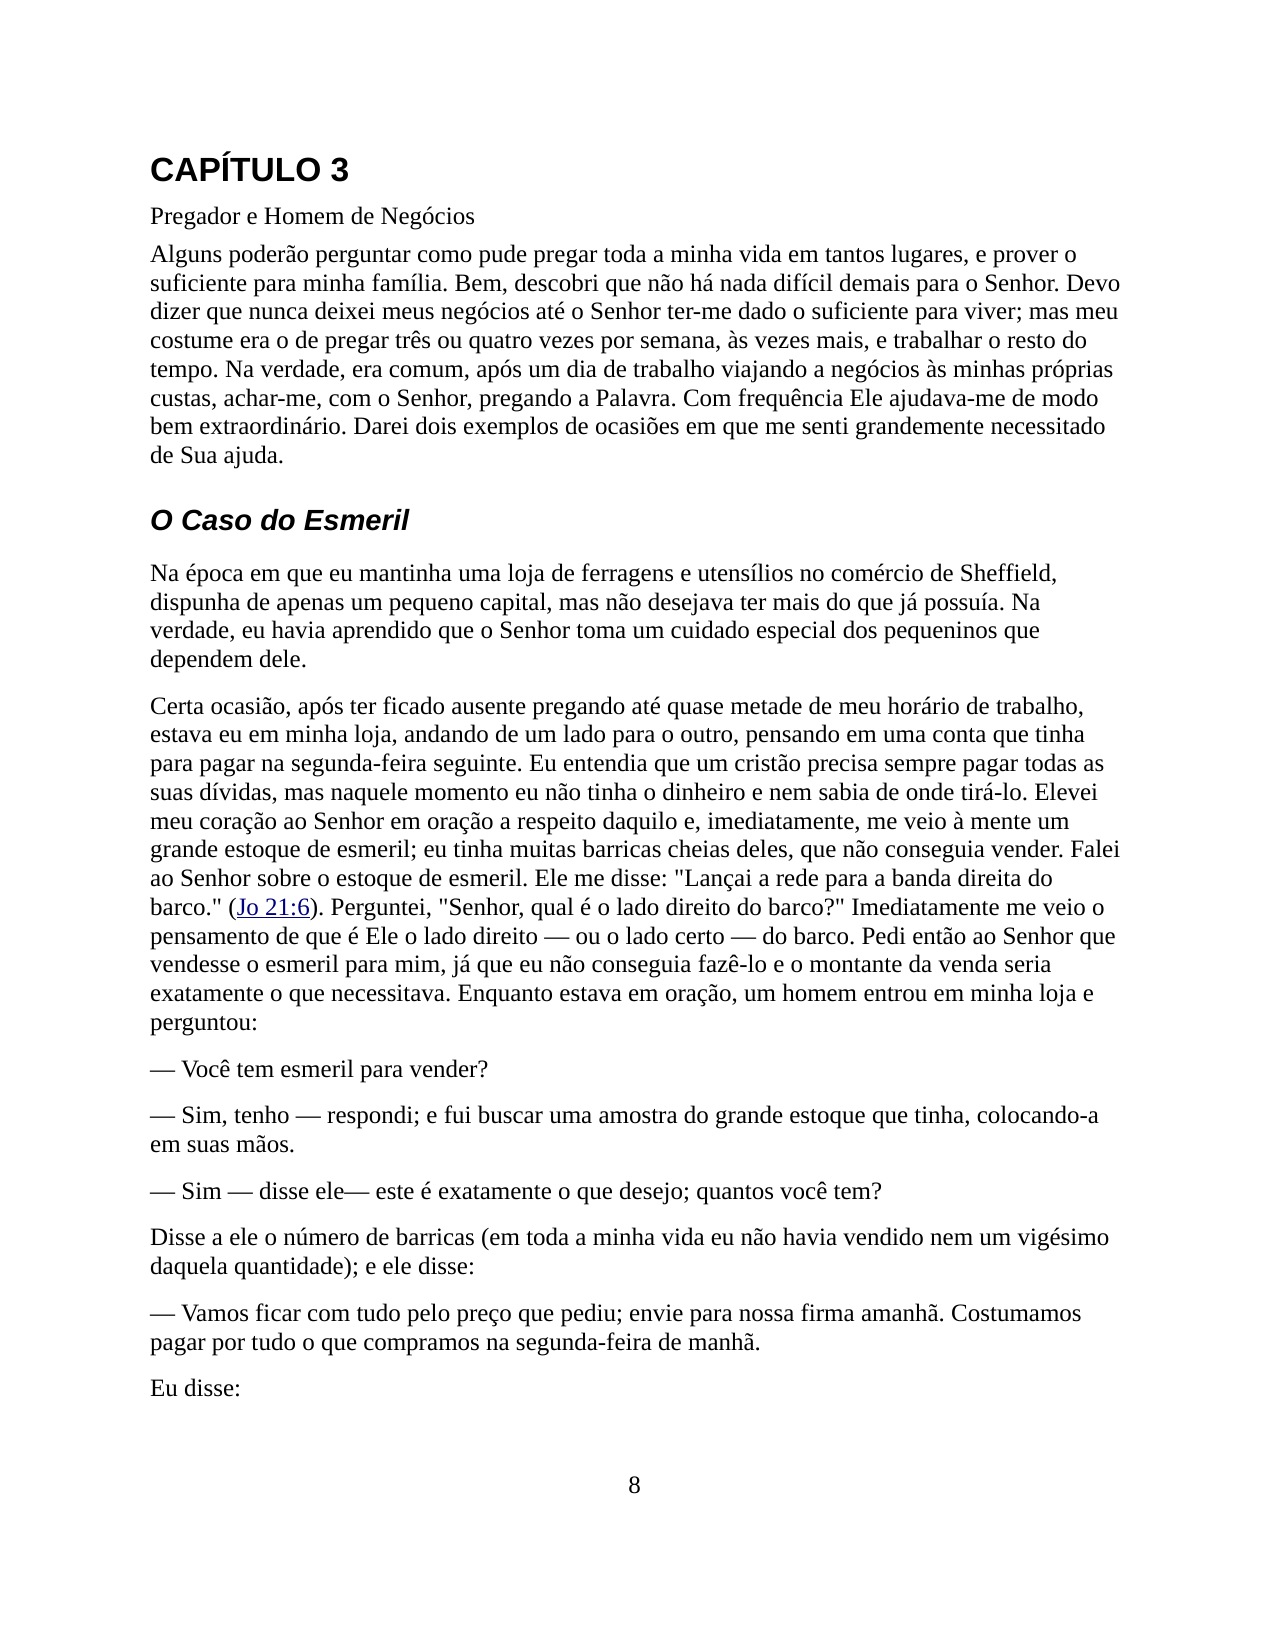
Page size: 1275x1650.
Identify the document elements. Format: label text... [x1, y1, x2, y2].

text — Sim — disse ele— este é exatamente o que desejo; quantos você tem? [150, 1176, 1125, 1204]
text Pregador e Homem de Negócios [150, 201, 1125, 230]
subtitle O Caso do Esmeril [150, 503, 1125, 536]
text Disse a ele o número de barricas (em toda a minha vida eu não havia vendido nem um vigésimo daquela quantidade); e ele disse: [150, 1222, 1125, 1280]
text — Você tem esmeril para vender? [150, 1054, 1125, 1082]
text — Vamos ficar com tudo pelo preço que pediu; envie para nossa firma amanhã. Costumamos pagar por tudo o que compramos na segunda-feira de manhã. [150, 1298, 1125, 1355]
text Certa ocasião, após ter ficado ausente pregando até quase metade de meu horário de trabalho, estava eu em minha loja, andando de um lado para o outro, pensando em uma conta que tinha para pagar na segunda-feira seguinte. Eu entendia que um cristão precisa sempre pagar todas as suas dívidas, mas naquele momento eu não tinha o dinheiro e nem sabia de onde tirá-lo. Elevei meu coração ao Senhor em oração a respeito daquilo e, imediatamente, me veio à mente um grande estoque de esmeril; eu tinha muitas barricas cheias deles, que não conseguia vender. Falei ao Senhor sobre o estoque de esmeril. Ele me disse: "Lançai a rede para a banda direita do barco." (Jo 21:6). Perguntei, "Senhor, qual é o lado direito do barco?" Imediatamente me veio o pensamento de que é Ele o lado direito — ou o lado certo — do barco. Pedi então ao Senhor que vendesse o esmeril para mim, já que eu não conseguia fazê-lo e o montante da venda seria exatamente o que necessitava. Enquanto estava em oração, um homem entrou em minha loja e perguntou: [150, 691, 1125, 1036]
text Na época em que eu mantinha uma loja de ferragens e utensílios no comércio de Sheffield, dispunha de apenas um pequeno capital, mas não desejava ter mais do que já possuía. Na verdade, eu havia aprendido que o Senhor toma um cuidado especial dos pequeninos que dependem dele. [150, 558, 1125, 673]
text Eu disse: [150, 1373, 1125, 1402]
text Alguns poderão perguntar como pude pregar toda a minha vida em tantos lugares, e prover o suficiente para minha família. Bem, descobri que não há nada difícil demais para o Senhor. Devo dizer que nunca deixei meus negócios até o Senhor ter-me dado o suficiente para viver; mas meu costume era o de pregar três ou quatro vezes por semana, às vezes mais, e trabalhar o resto do tempo. Na verdade, era comum, após um dia de trabalho viajando a negócios às minhas próprias custas, achar-me, com o Senhor, pregando a Palavra. Com frequência Ele ajudava-me de modo bem extraordinário. Darei dois exemplos de ocasiões em que me senti grandemente necessitado de Sua ajuda. [150, 239, 1125, 469]
subtitle CAPÍTULO 3 [150, 150, 1125, 189]
text — Sim, tenho — respondi; e fui buscar uma amostra do grande estoque que tinha, colocando-a em suas mãos. [150, 1100, 1125, 1158]
